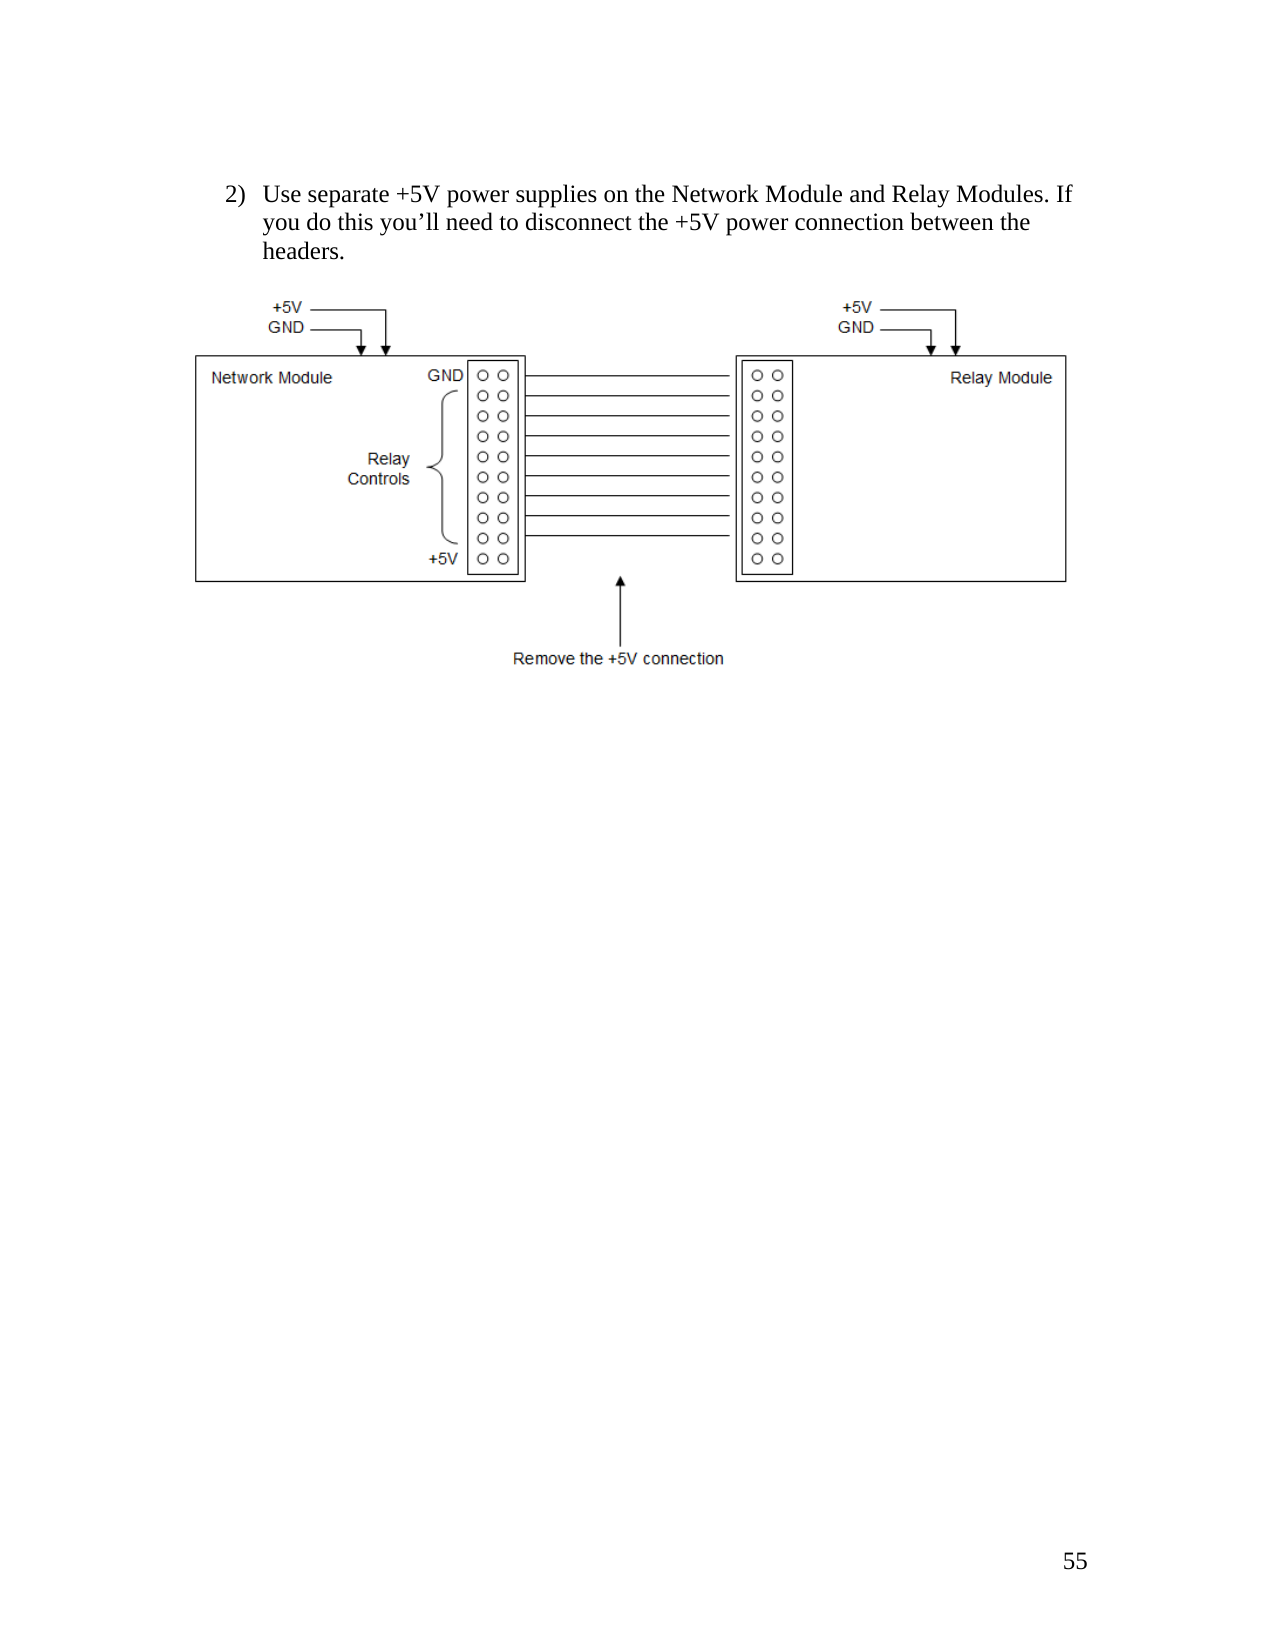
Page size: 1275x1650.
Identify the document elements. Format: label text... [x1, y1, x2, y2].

list Use separate +5V power supplies on the Network Module and Relay Modules. If you do this you’ll need to disconnect the +5V power connection between the headers. [225, 179, 1087, 265]
picture [187, 293, 1077, 675]
